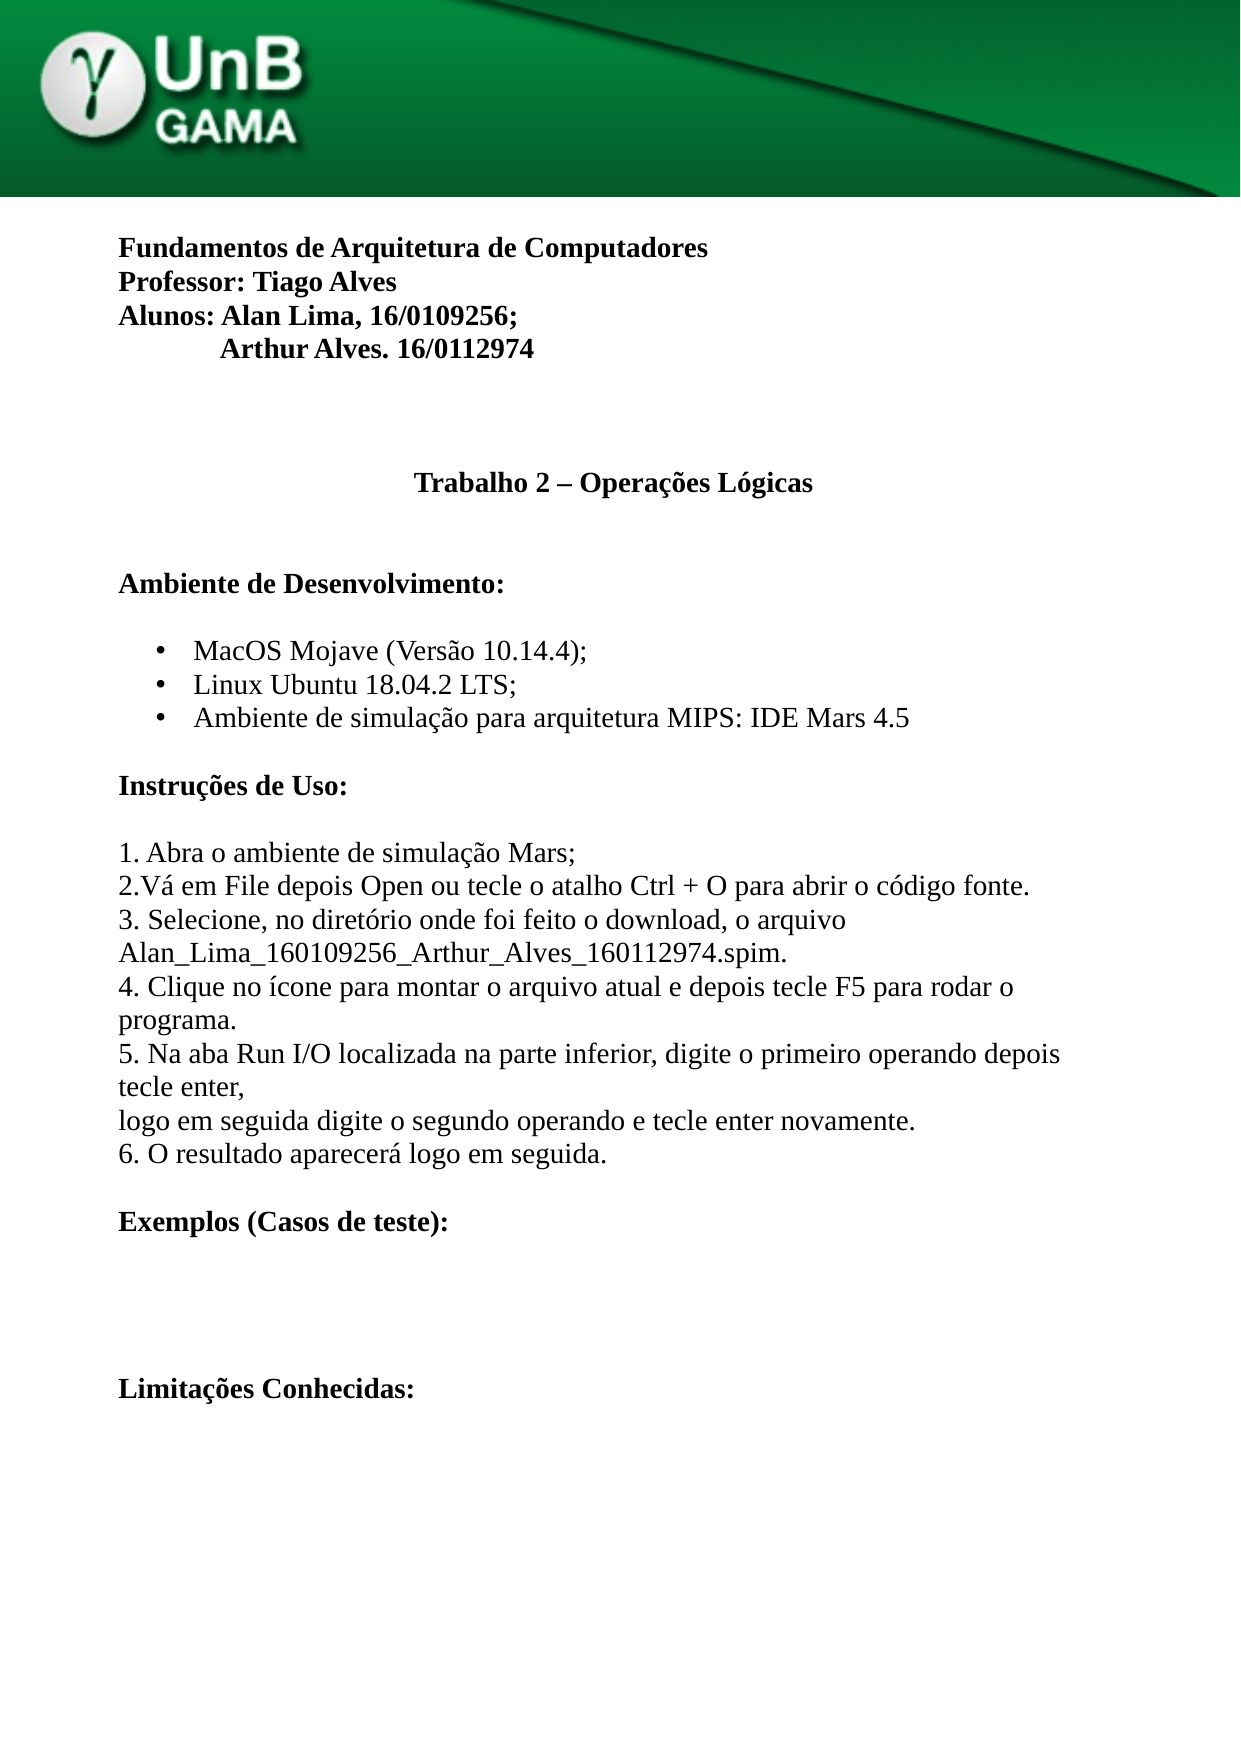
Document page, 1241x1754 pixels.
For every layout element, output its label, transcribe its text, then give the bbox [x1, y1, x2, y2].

text 4. Clique no ícone para montar o arquivo atual e depois tecle F5 para rodar o programa. [118, 969, 1122, 1036]
picture [0, 0, 1241, 197]
text Limitações Conhecidas: [118, 1371, 1122, 1405]
text 3. Selecione, no diretório onde foi feito o download, o arquivo [118, 902, 1122, 935]
text Alan_Lima_160109256_Arthur_Alves_160112974.spim. [118, 935, 1122, 969]
list Ambiente de simulação para arquitetura MIPS: IDE Mars 4.5 [156, 700, 1122, 734]
text Trabalho 2 – Operações Lógicas [118, 465, 1122, 499]
list MacOS Mojave (Versão 10.14.4); [156, 633, 1122, 667]
text Professor: Tiago Alves [118, 264, 1122, 298]
text Ambiente de Desenvolvimento: [118, 566, 1122, 599]
text 6. O resultado aparecerá logo em seguida. [118, 1137, 1122, 1170]
list Linux Ubuntu 18.04.2 LTS; [156, 667, 1122, 700]
text Alunos: Alan Lima, 16/0109256; [118, 298, 1122, 331]
text Fundamentos de Arquitetura de Computadores [118, 231, 1122, 264]
text Arthur Alves. 16/0112974 [118, 331, 1122, 365]
text logo em seguida digite o segundo operando e tecle enter novamente. [118, 1103, 1122, 1137]
text Instruções de Uso: [118, 768, 1122, 801]
text 1. Abra o ambiente de simulação Mars; [118, 835, 1122, 868]
text 2.Vá em File depois Open ou tecle o atalho Ctrl + O para abrir o código fonte. [118, 868, 1122, 902]
text 5. Na aba Run I/O localizada na parte inferior, digite o primeiro operando depois tecle enter, [118, 1036, 1122, 1103]
text Exemplos (Casos de teste): [118, 1204, 1122, 1237]
